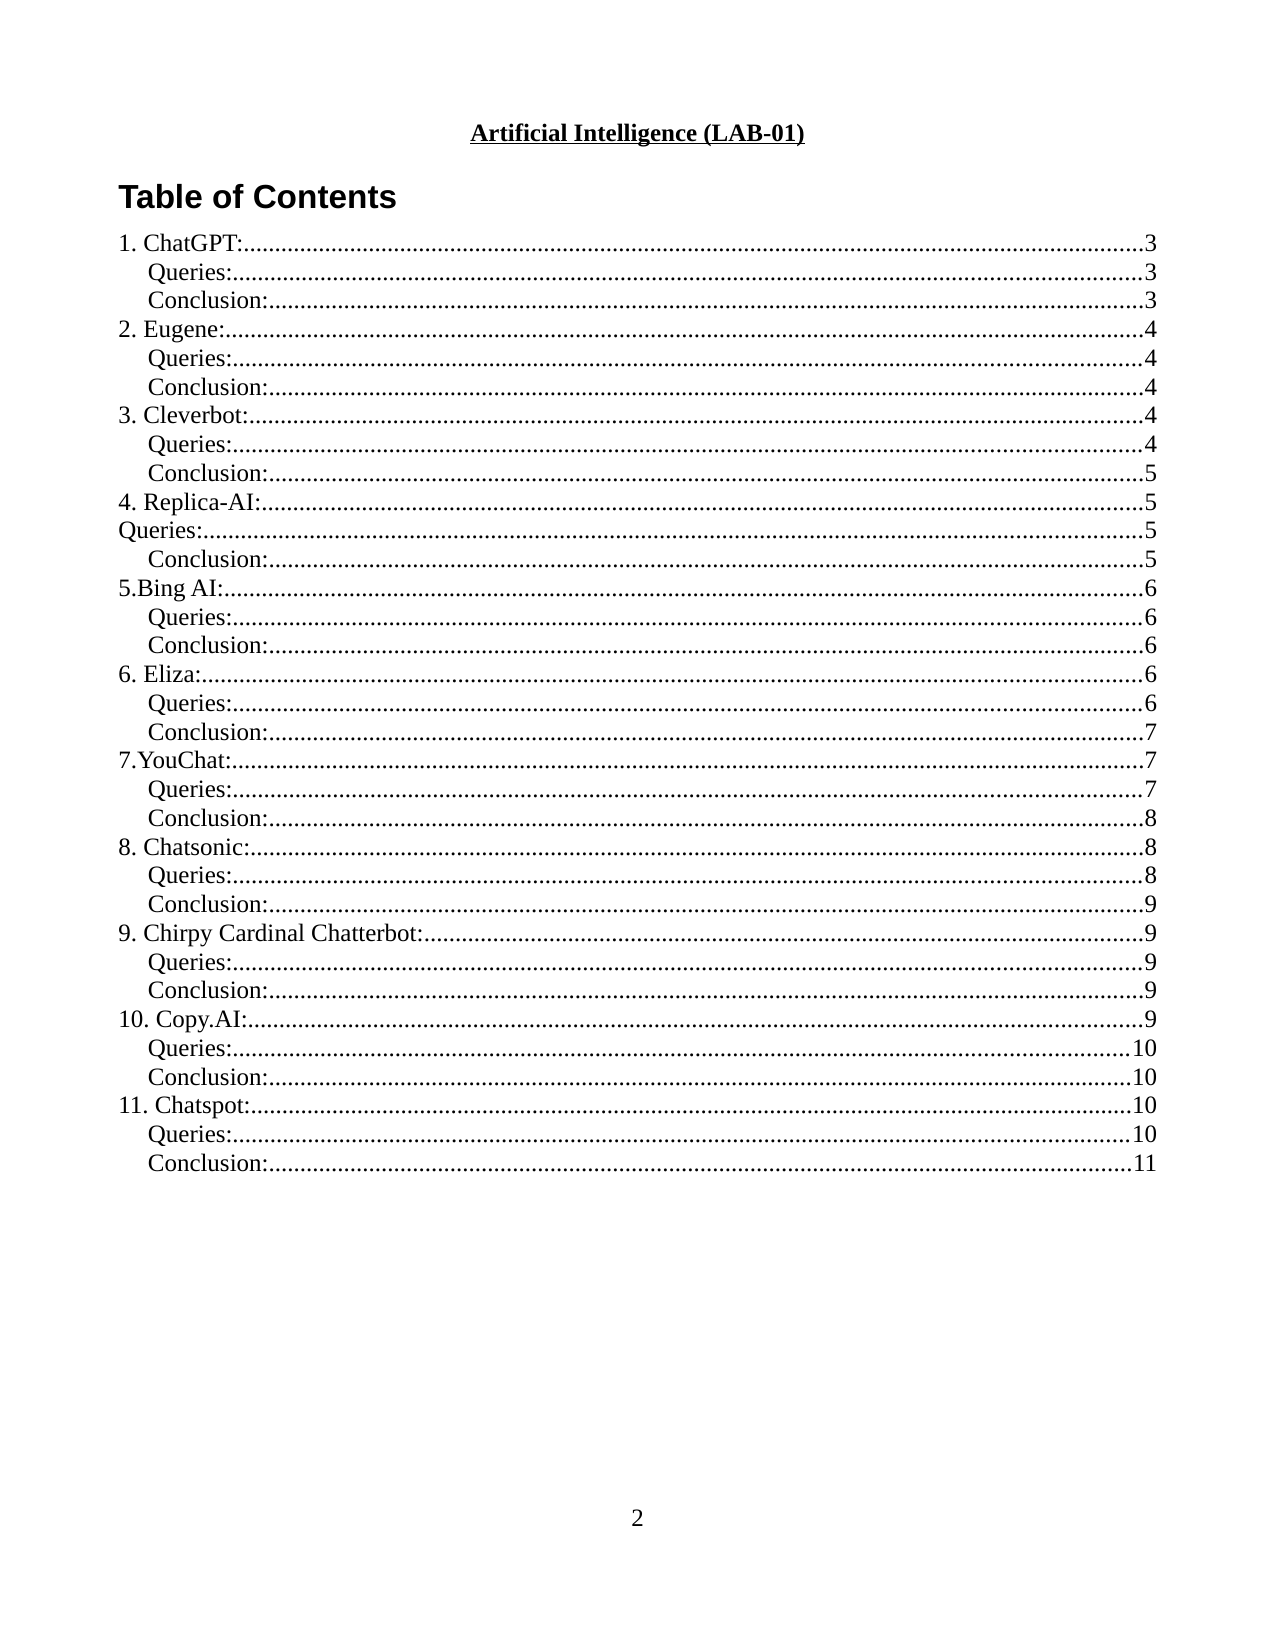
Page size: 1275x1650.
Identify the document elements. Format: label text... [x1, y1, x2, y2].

text Conclusion: 11 [148, 1148, 1157, 1177]
text Queries: 8 [148, 860, 1157, 889]
text Conclusion: 6 [148, 630, 1157, 659]
text 4. Replica-AI: 5 [118, 487, 1157, 515]
text Conclusion: 5 [148, 544, 1157, 573]
text Conclusion: 8 [148, 803, 1157, 832]
text 11. Chatspot: 10 [118, 1090, 1157, 1119]
text 3. Cleverbot: 4 [118, 400, 1157, 429]
text Conclusion: 3 [148, 285, 1157, 314]
text 5.Bing AI: 6 [118, 573, 1157, 602]
text Queries: 3 [148, 257, 1157, 285]
text 10. Copy.AI: 9 [118, 1004, 1157, 1033]
text Conclusion: 5 [148, 458, 1157, 487]
text Queries: 10 [148, 1033, 1157, 1062]
text Queries: 6 [148, 688, 1157, 717]
text 9. Chirpy Cardinal Chatterbot: 9 [118, 918, 1157, 947]
text Queries: 6 [148, 602, 1157, 630]
text 1. ChatGPT: 3 [118, 228, 1157, 257]
text Conclusion: 10 [148, 1062, 1157, 1090]
text Queries: 10 [148, 1119, 1157, 1148]
text Queries: 9 [148, 947, 1157, 975]
text 7.YouChat: 7 [118, 745, 1157, 774]
text Conclusion: 4 [148, 372, 1157, 400]
text Queries: 7 [148, 774, 1157, 803]
text 8. Chatsonic: 8 [118, 832, 1157, 860]
text Conclusion: 9 [148, 889, 1157, 918]
text Conclusion: 7 [148, 717, 1157, 745]
subtitle Table of Contents [118, 177, 1157, 215]
text 2. Eugene: 4 [118, 314, 1157, 343]
text Queries: 5 [118, 515, 1157, 544]
text 6. Eliza: 6 [118, 659, 1157, 688]
text Queries: 4 [148, 429, 1157, 458]
text Queries: 4 [148, 343, 1157, 372]
text Conclusion: 9 [148, 975, 1157, 1004]
